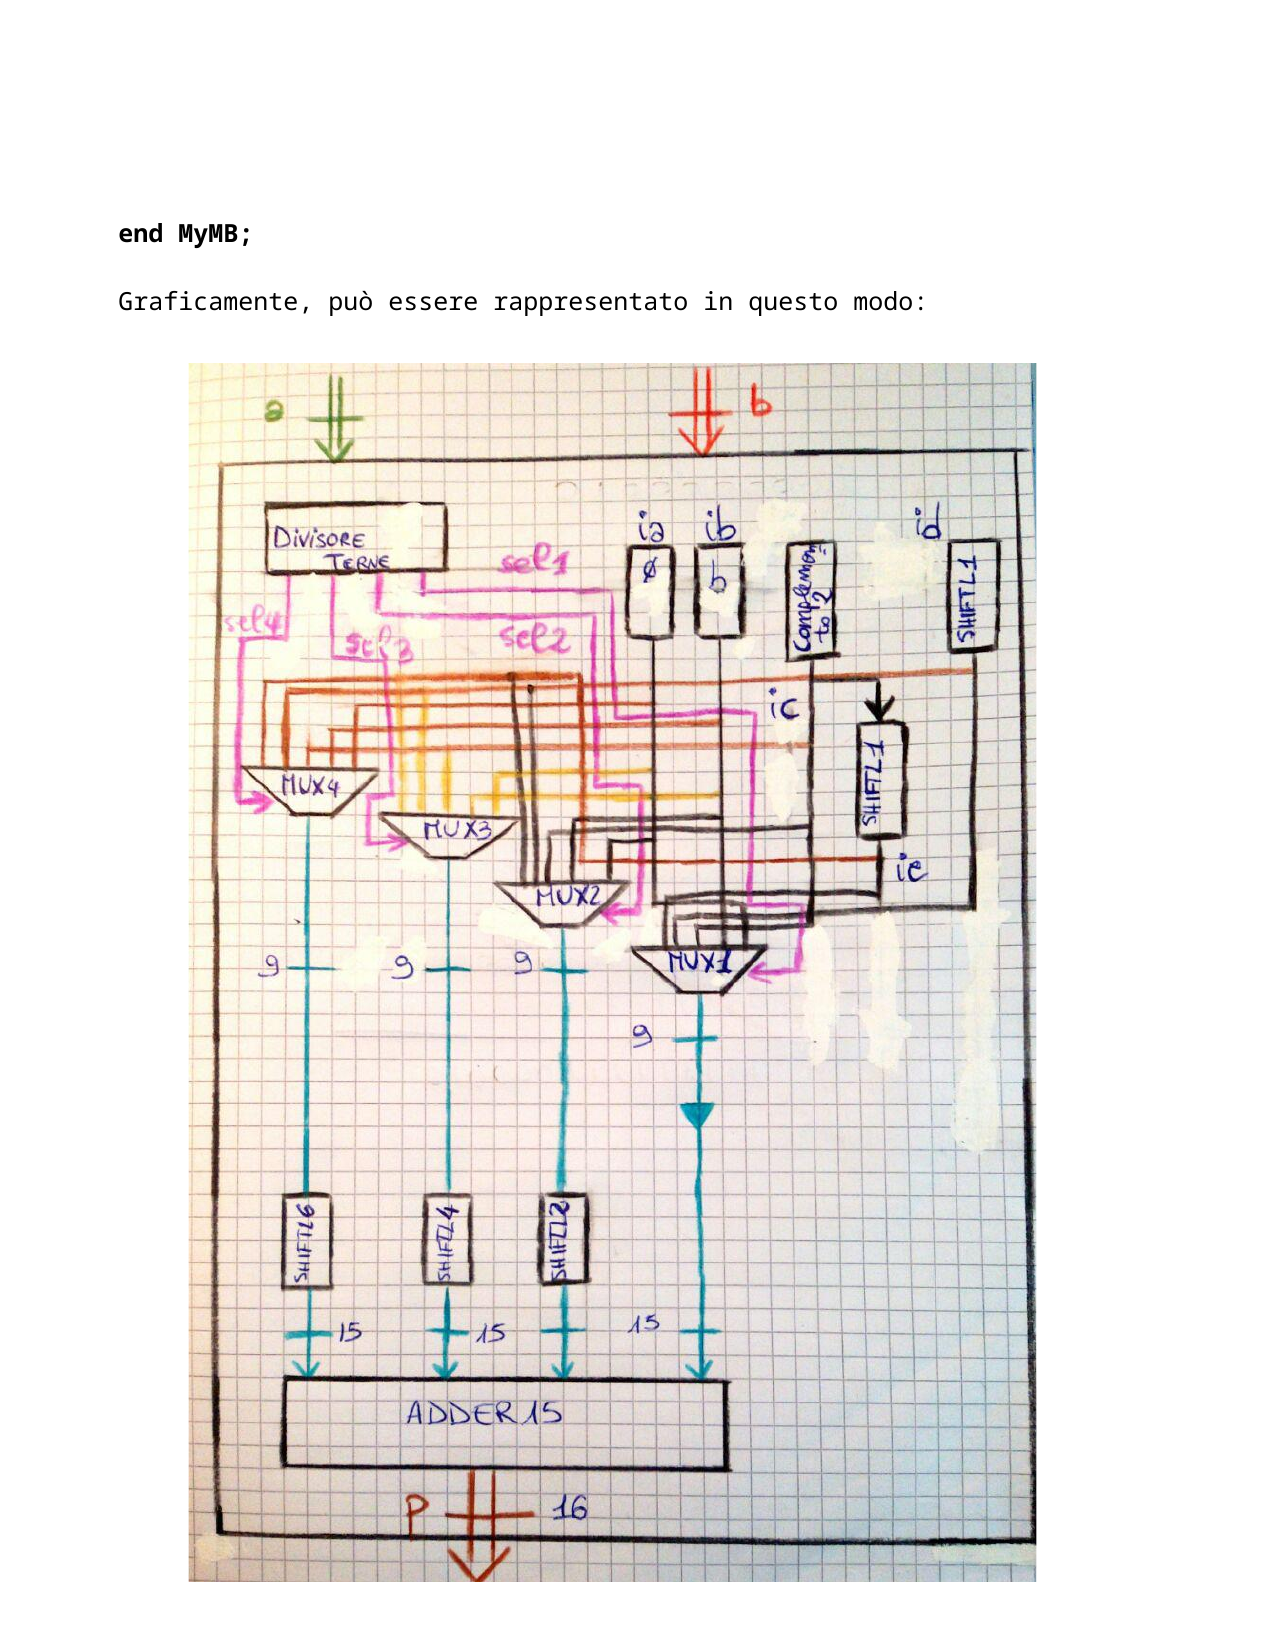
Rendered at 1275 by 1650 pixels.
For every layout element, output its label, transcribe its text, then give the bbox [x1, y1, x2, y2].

picture [188, 363, 1037, 1582]
text Graficamente, può essere rappresentato in questo modo: [118, 284, 1157, 318]
text end MyMB; [118, 216, 1157, 250]
